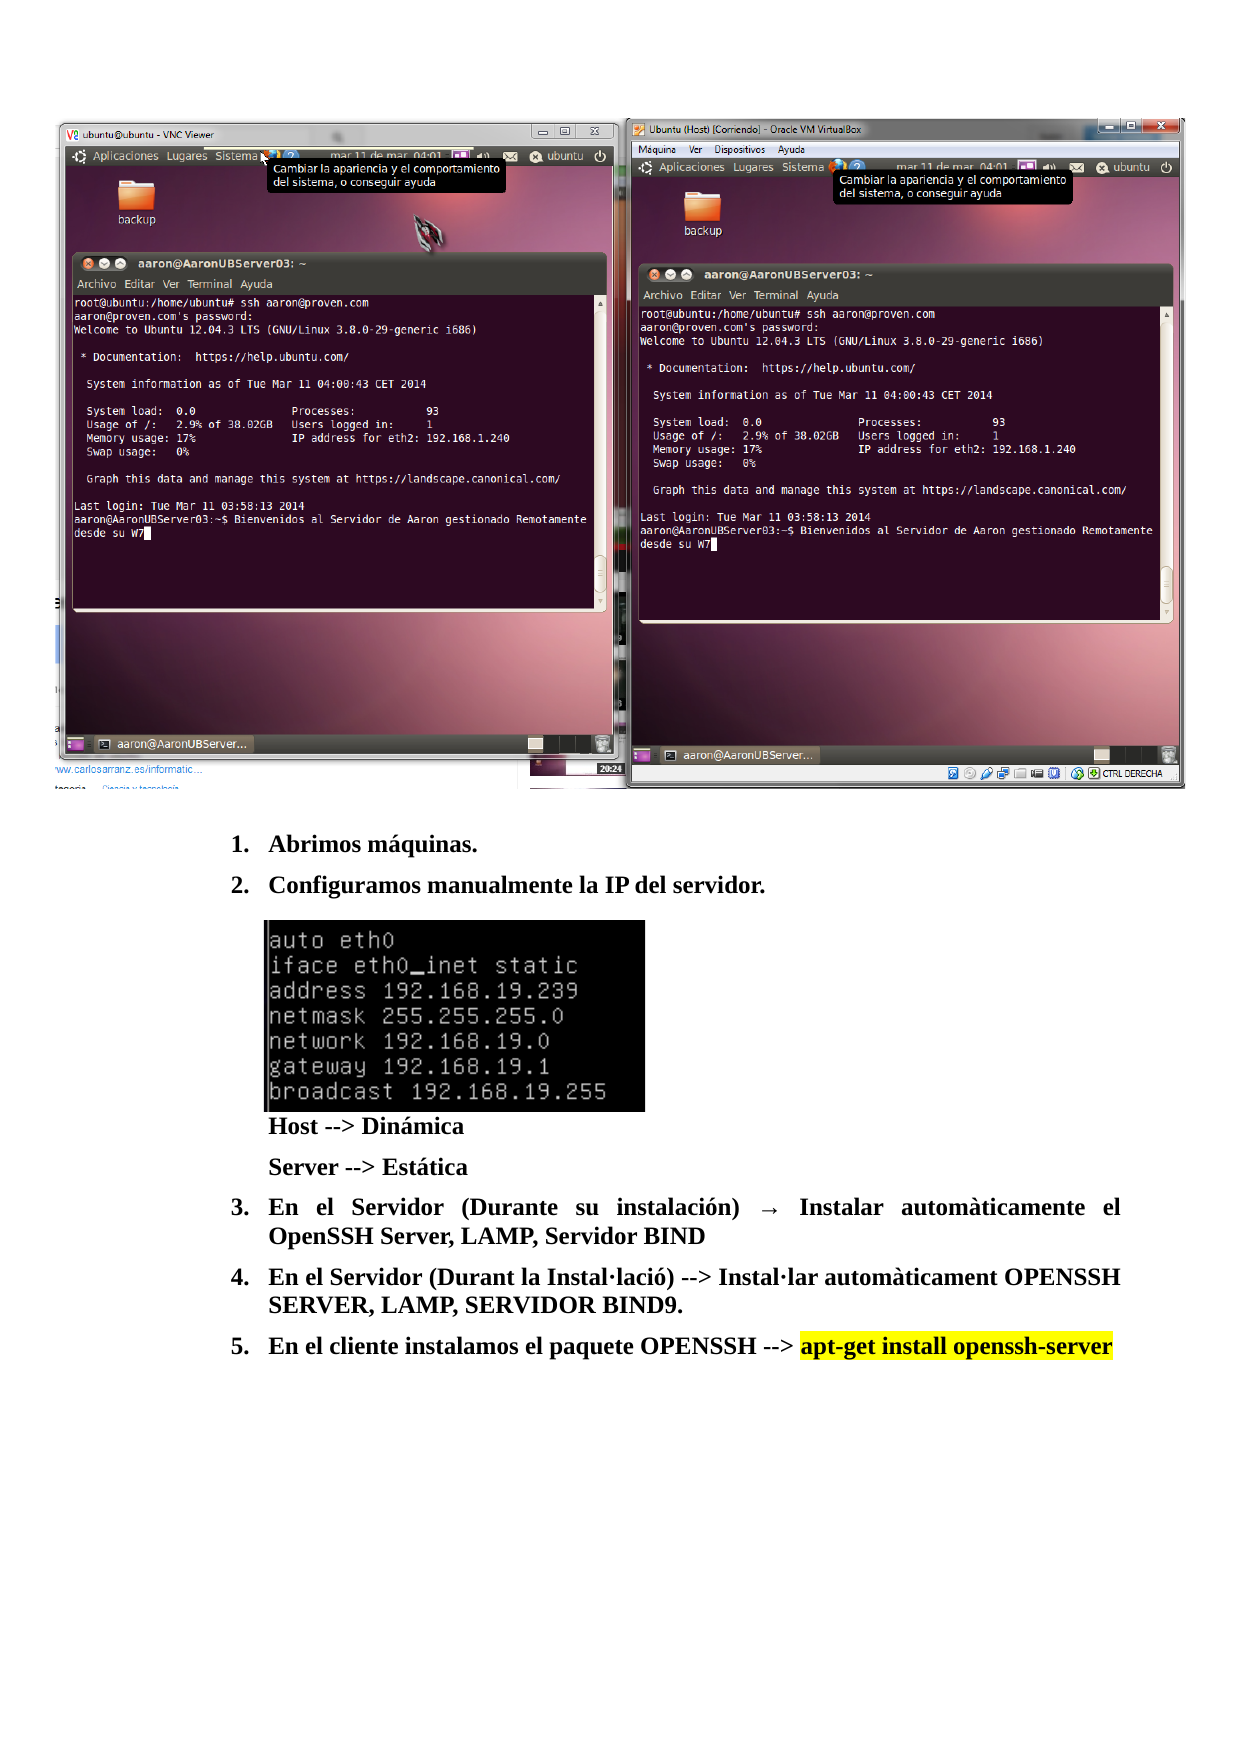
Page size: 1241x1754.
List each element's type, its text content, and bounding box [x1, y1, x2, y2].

list En el Servidor (Durante su instalación) → Instalar automàticamente el OpenSSH Server, LAMP, Servidor BIND [231, 1192, 1122, 1250]
list Host --> Dinámica [231, 911, 1122, 1140]
list Abrimos máquinas. [231, 829, 1122, 858]
picture [55, 118, 1186, 789]
list Configuramos manualmente la IP del servidor. [231, 870, 1122, 899]
list Server --> Estática [231, 1152, 1122, 1181]
picture [263, 920, 646, 1112]
list En el Servidor (Durant la Instal·lació) --> Instal·lar automàticament OPENSSH SERVER, LAMP, SERVIDOR BIND9. [231, 1262, 1122, 1319]
list En el cliente instalamos el paquete OPENSSH --> apt-get install openssh-server [231, 1331, 1122, 1360]
